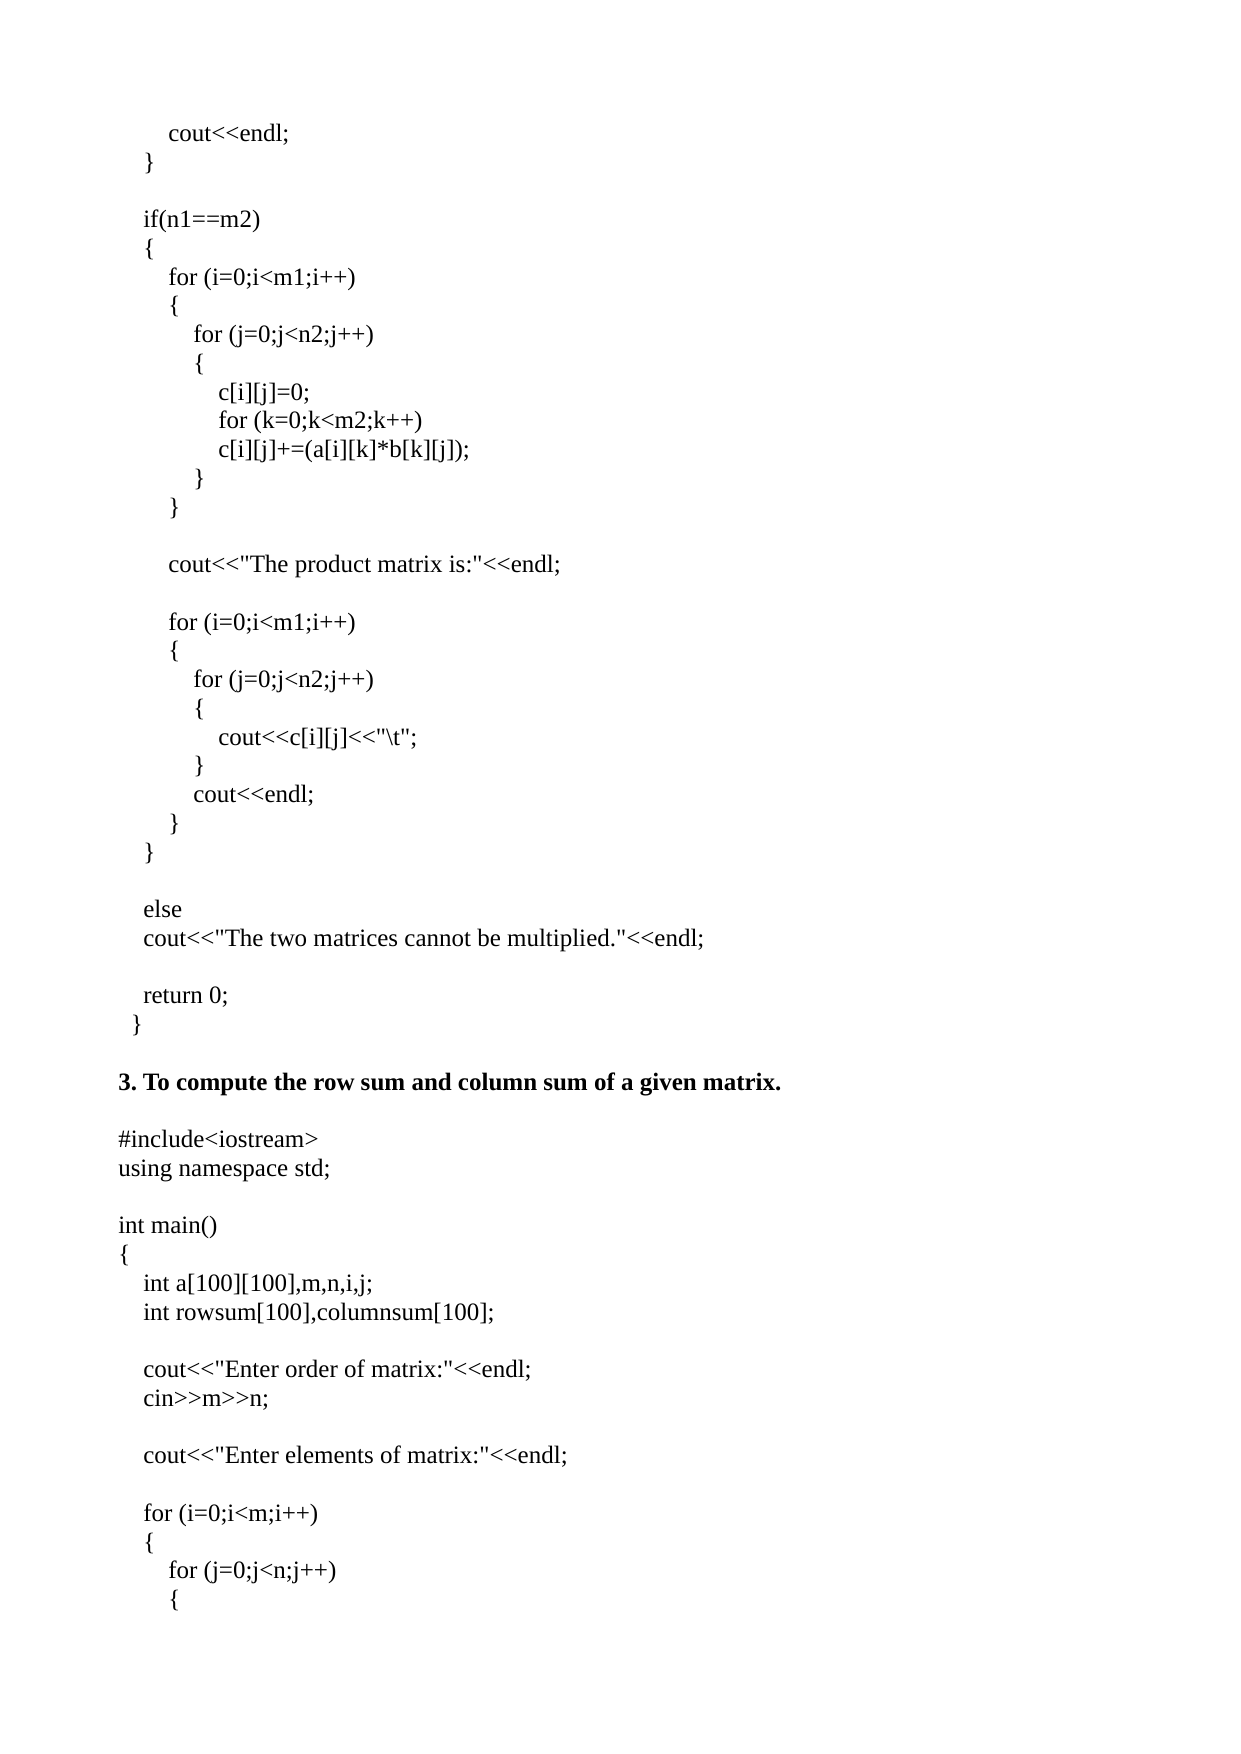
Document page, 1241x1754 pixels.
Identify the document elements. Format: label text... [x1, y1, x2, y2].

text #include<iostream> [118, 1124, 1122, 1153]
text } [118, 147, 1122, 176]
text for (j=0;j<n;j++) [118, 1556, 1122, 1584]
text c[i][j]=0; [118, 377, 1122, 406]
text using namespace std; [118, 1153, 1122, 1182]
text if(n1==m2) [118, 204, 1122, 233]
text } [118, 837, 1122, 866]
text } [118, 463, 1122, 492]
text for (i=0;i<m;i++) [118, 1498, 1122, 1527]
text int rowsum[100],columnsum[100]; [118, 1297, 1122, 1326]
text cout<<endl; [118, 118, 1122, 147]
text } [118, 1009, 1122, 1038]
text else [118, 894, 1122, 923]
text { [118, 348, 1122, 377]
text } [118, 751, 1122, 779]
text cout<<"The two matrices cannot be multiplied."<<endl; [118, 923, 1122, 952]
text { [118, 693, 1122, 722]
text return 0; [118, 981, 1122, 1009]
text int a[100][100],m,n,i,j; [118, 1268, 1122, 1297]
text { [118, 233, 1122, 262]
text { [118, 291, 1122, 319]
text cin>>m>>n; [118, 1383, 1122, 1412]
text for (j=0;j<n2;j++) [118, 319, 1122, 348]
text c[i][j]+=(a[i][k]*b[k][j]); [118, 434, 1122, 463]
text for (k=0;k<m2;k++) [118, 406, 1122, 434]
text { [118, 1584, 1122, 1613]
text int main() [118, 1211, 1122, 1239]
text cout<<"Enter order of matrix:"<<endl; [118, 1354, 1122, 1383]
text for (i=0;i<m1;i++) [118, 262, 1122, 291]
text cout<<endl; [118, 779, 1122, 808]
text for (i=0;i<m1;i++) [118, 607, 1122, 636]
text { [118, 1239, 1122, 1268]
text } [118, 492, 1122, 521]
text for (j=0;j<n2;j++) [118, 664, 1122, 693]
text { [118, 1527, 1122, 1556]
text cout<<c[i][j]<<"\t"; [118, 722, 1122, 751]
text 3. To compute the row sum and column sum of a given matrix. [118, 1067, 1122, 1096]
text cout<<"Enter elements of matrix:"<<endl; [118, 1441, 1122, 1469]
text cout<<"The product matrix is:"<<endl; [118, 549, 1122, 578]
text } [118, 808, 1122, 837]
text { [118, 636, 1122, 664]
